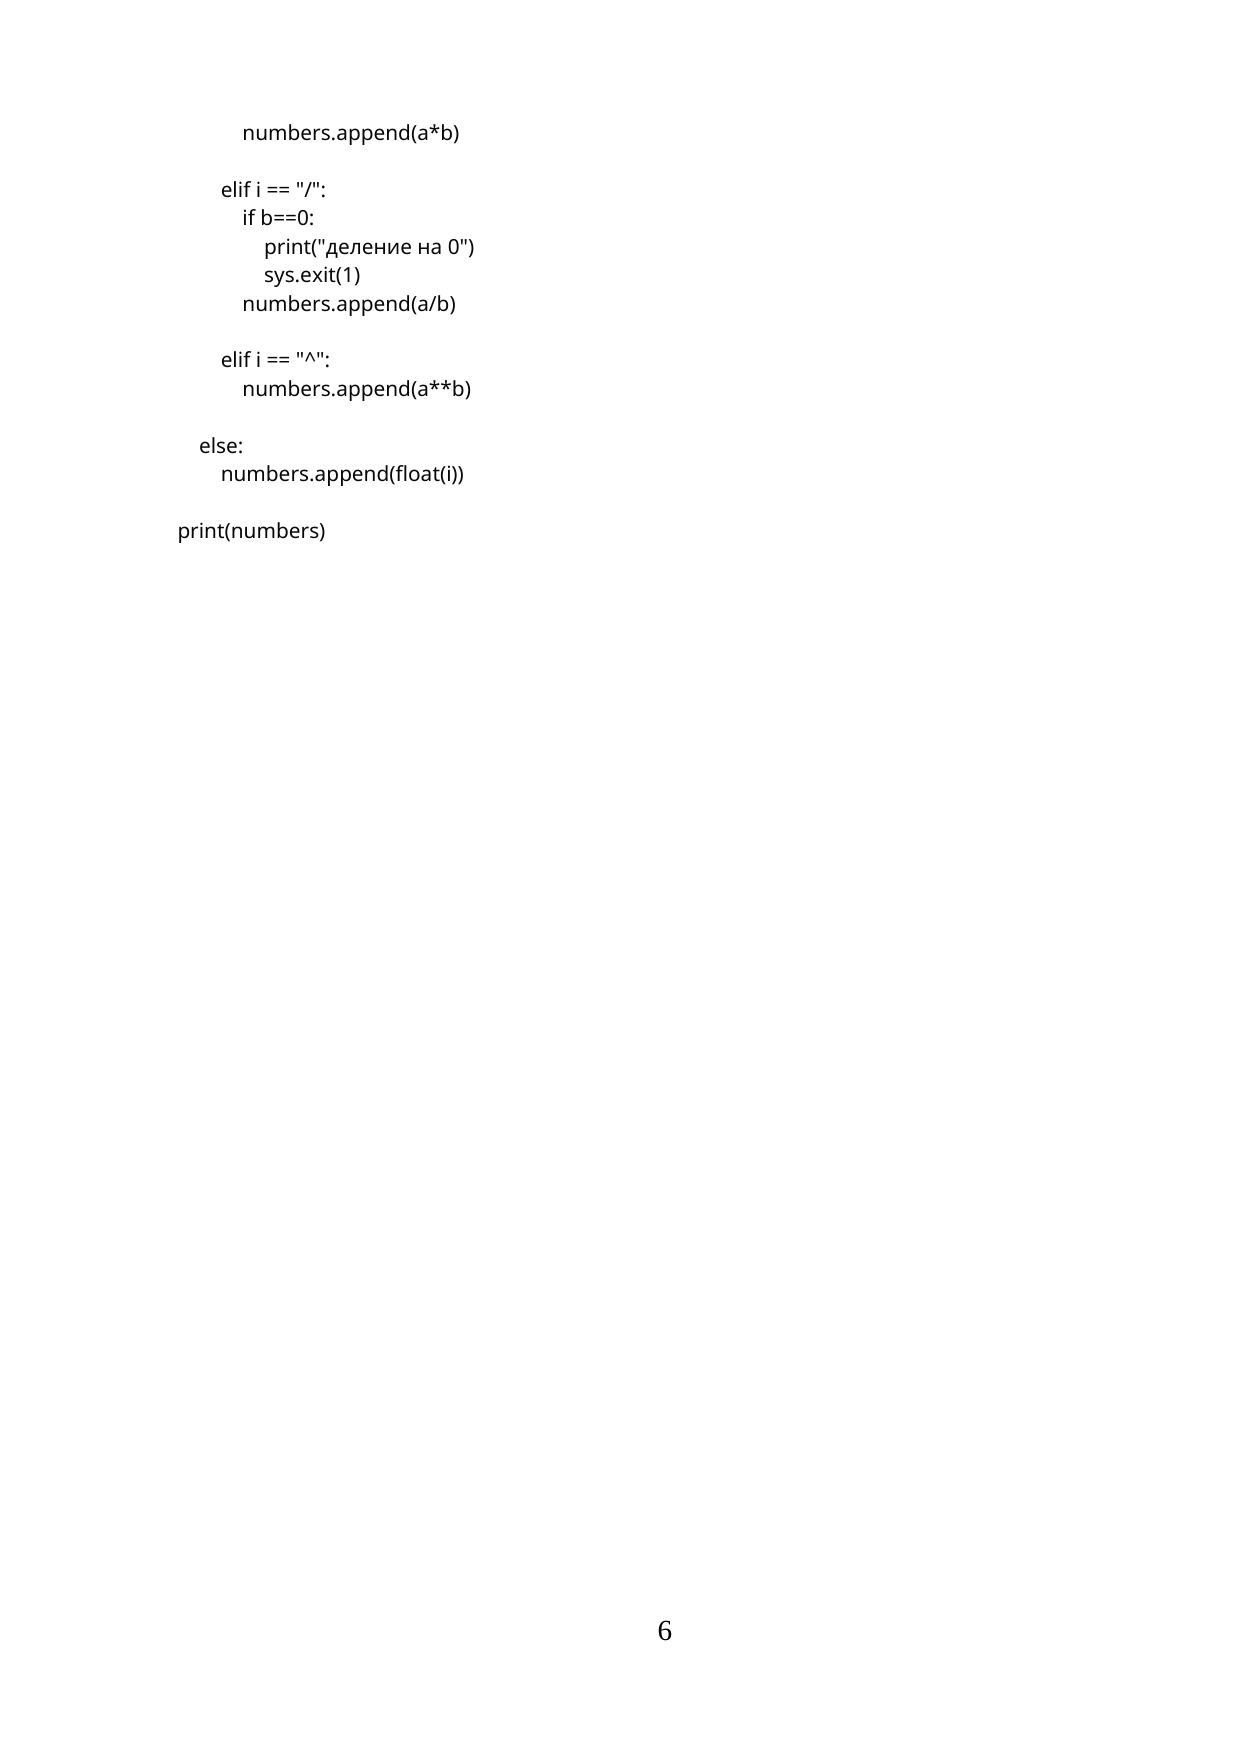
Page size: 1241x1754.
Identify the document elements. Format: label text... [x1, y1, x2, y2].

text sys.exit(1) [177, 260, 1152, 289]
text elif i == "/": [177, 175, 1152, 203]
text else: [177, 431, 1152, 459]
text elif i == "^": [177, 346, 1152, 374]
text numbers.append(a/b) [177, 289, 1152, 317]
text print("деление на 0") [177, 232, 1152, 260]
text numbers.append(a**b) [177, 374, 1152, 402]
text if b==0: [177, 203, 1152, 232]
text print(numbers) [177, 516, 1152, 545]
text numbers.append(a*b) [177, 118, 1152, 147]
text numbers.append(float(i)) [177, 459, 1152, 488]
